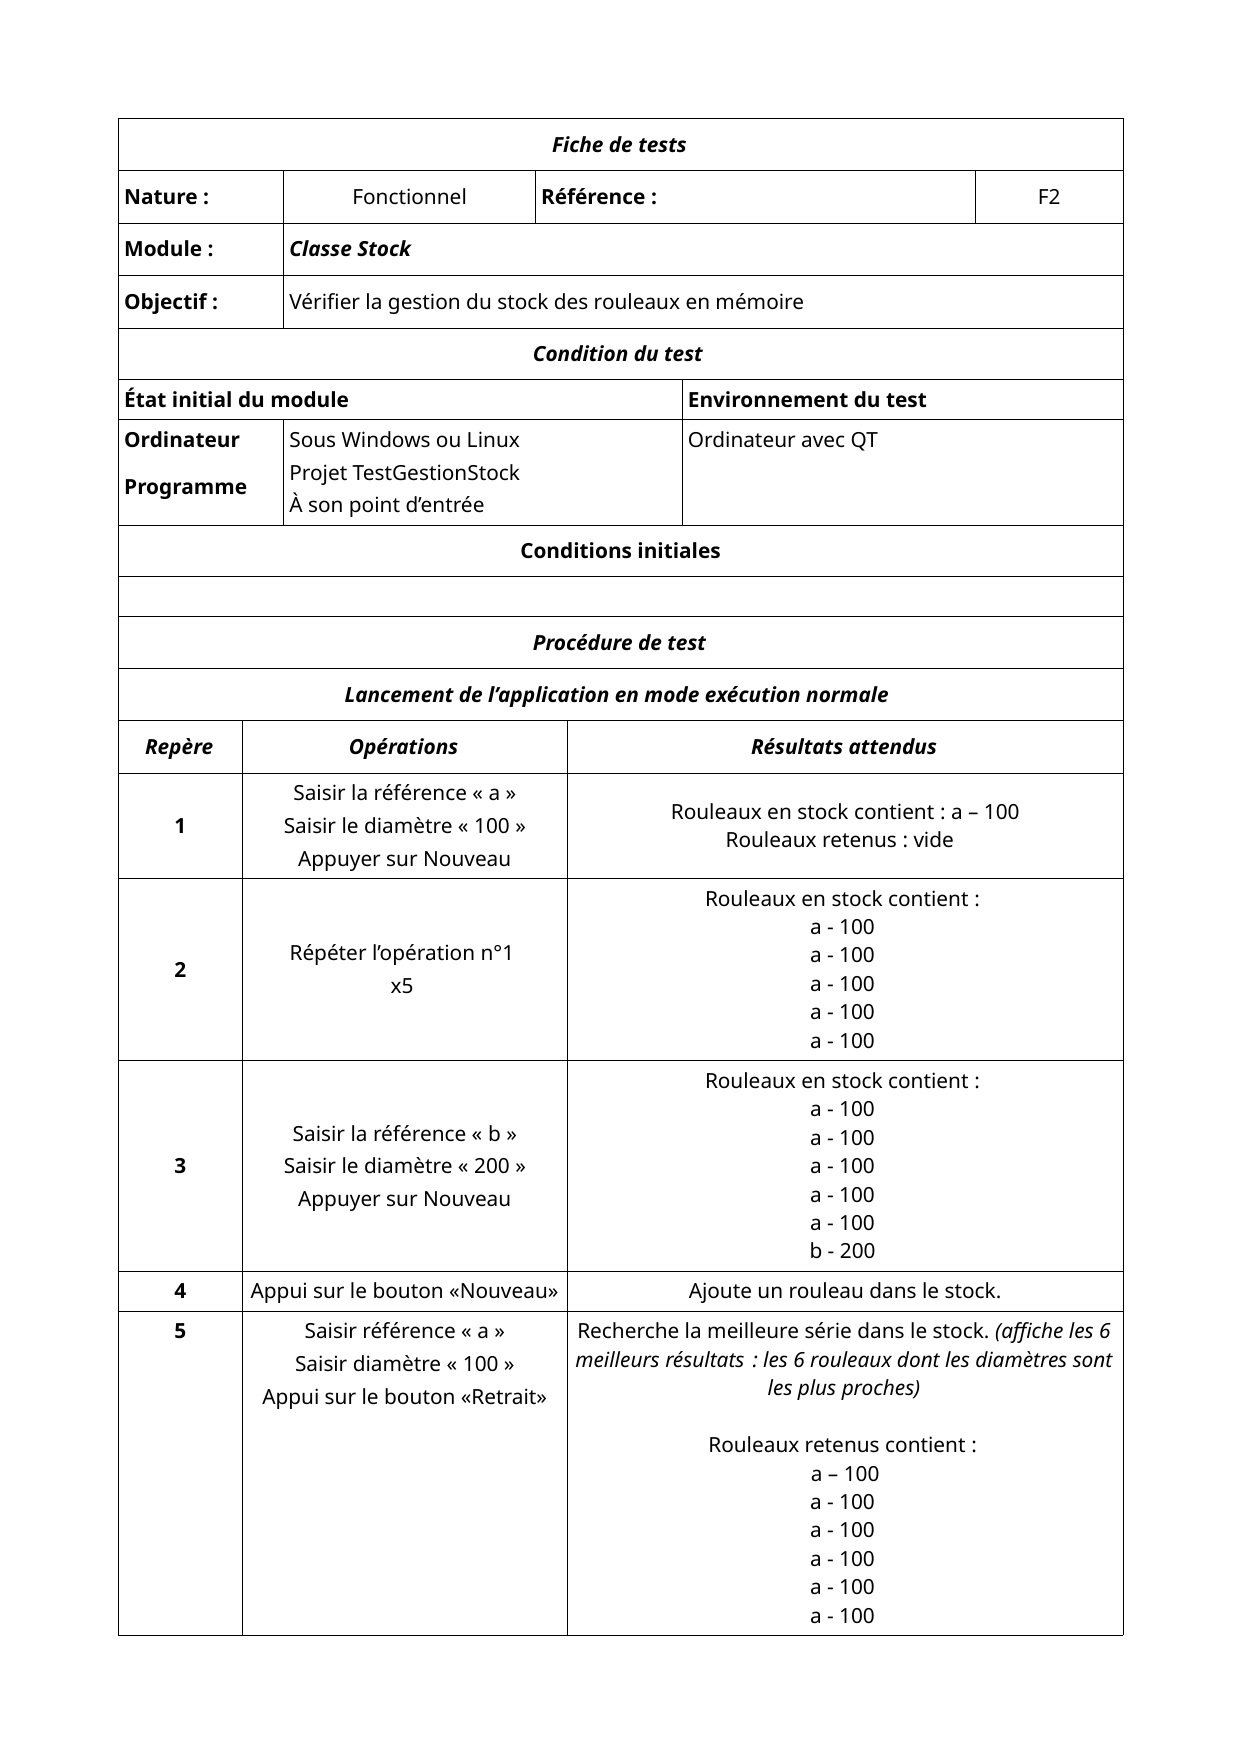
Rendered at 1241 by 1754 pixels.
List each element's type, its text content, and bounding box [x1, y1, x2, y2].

table_cell F2 [976, 171, 1123, 222]
table_cell Fonctionnel [284, 171, 535, 222]
table_cell Rouleaux en stock contient : a – 100 Rouleaux retenus : vide [568, 774, 1123, 878]
table_cell Module : [119, 224, 283, 275]
table_cell 1 [119, 774, 242, 878]
table_cell Rouleaux en stock contient : a - 100 a - 100 a - 100 a - 100 a - 100 b - 200 [568, 1061, 1123, 1271]
table_cell Vérifier la gestion du stock des rouleaux en mémoire [284, 276, 1123, 327]
table_cell Conditions initiales [119, 526, 1123, 576]
table_cell Ordinateur avec QT [683, 420, 1123, 524]
table_cell 5 [119, 1312, 242, 1635]
table_cell 3 [119, 1061, 242, 1271]
table_cell Rouleaux en stock contient : a - 100 a - 100 a - 100 a - 100 a - 100 [568, 879, 1123, 1060]
table_cell Condition du test [119, 329, 1123, 379]
table_cell Repère [119, 721, 242, 773]
table_cell [119, 577, 1123, 616]
table_cell 4 [119, 1272, 242, 1311]
table_cell Lancement de l’application en mode exécution normale [119, 669, 1123, 720]
table_cell Classe Stock [284, 224, 1123, 275]
table_cell Opérations [243, 721, 567, 773]
table_cell Saisir la référence « b » Saisir le diamètre « 200 » Appuyer sur Nouveau [243, 1061, 567, 1271]
table_cell Recherche la meilleure série dans le stock. (affiche les 6 meilleurs résultats : les 6 rouleaux dont les diamètres sont les plus proches) Rouleaux retenus contient : a – 100 a - 100 a - 100 a - 100 a - 100 a - 100 [568, 1312, 1123, 1635]
table_cell 2 [119, 879, 242, 1060]
table_cell Sous Windows ou Linux Projet TestGestionStock À son point d’entrée [284, 420, 682, 524]
table_cell Référence : [536, 171, 975, 222]
table_cell État initial du module [119, 380, 682, 419]
table_cell Nature : [119, 171, 283, 222]
table_cell Répéter l’opération n°1 x5 [243, 879, 567, 1060]
table_cell Procédure de test [119, 617, 1123, 668]
table_cell Saisir la référence « a » Saisir le diamètre « 100 » Appuyer sur Nouveau [243, 774, 567, 878]
table_cell Ordinateur Programme [119, 420, 283, 524]
table_cell Résultats attendus [568, 721, 1123, 773]
table_cell Saisir référence « a » Saisir diamètre « 100 » Appui sur le bouton «Retrait» [243, 1312, 567, 1635]
table_cell Objectif : [119, 276, 283, 327]
table_header Fiche de tests [119, 119, 1123, 170]
table_cell Environnement du test [683, 380, 1123, 419]
table_cell Ajoute un rouleau dans le stock. [568, 1272, 1123, 1311]
table_cell Appui sur le bouton «Nouveau» [243, 1272, 567, 1311]
